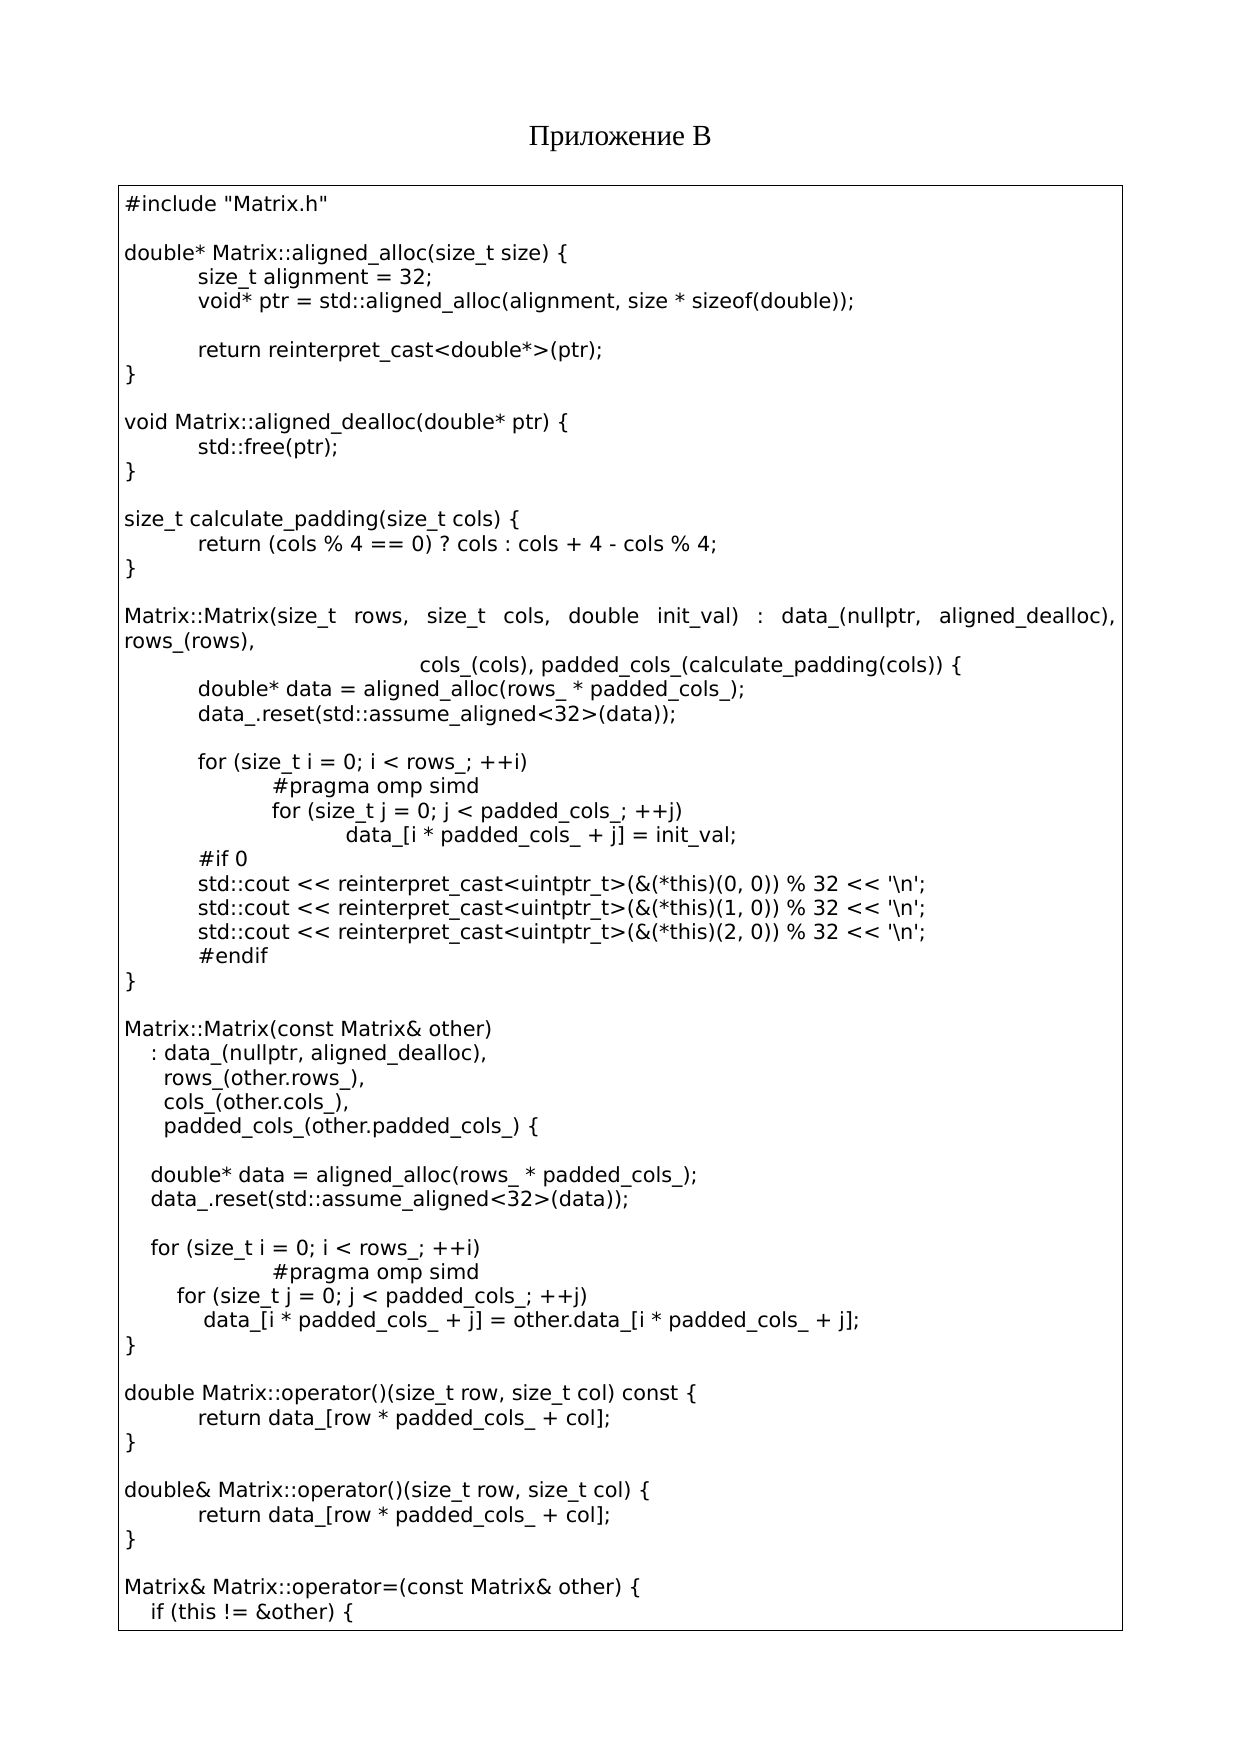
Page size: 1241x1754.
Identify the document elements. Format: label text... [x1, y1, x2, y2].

text Приложение В [118, 118, 1122, 152]
table_header #include "Matrix.h" double* Matrix::aligned_alloc(size_t size) { size_t alignment = 32; void* ptr = std::aligned_alloc(alignment, size * sizeof(double)); return reinterpret_cast<double*>(ptr); } void Matrix::aligned_dealloc(double* ptr) { std::free(ptr); } size_t calculate_padding(size_t cols) { return (cols % 4 == 0) ? cols : cols + 4 - cols % 4; } Matrix::Matrix(size_t rows, size_t cols, double init_val) : data_(nullptr, aligned_dealloc), rows_(rows), cols_(cols), padded_cols_(calculate_padding(cols)) { double* data = aligned_alloc(rows_ * padded_cols_); data_.reset(std::assume_aligned<32>(data)); for (size_t i = 0; i < rows_; ++i) #pragma omp simd for (size_t j = 0; j < padded_cols_; ++j) data_[i * padded_cols_ + j] = init_val; #if 0 std::cout << reinterpret_cast<uintptr_t>(&(*this)(0, 0)) % 32 << '\n'; std::cout << reinterpret_cast<uintptr_t>(&(*this)(1, 0)) % 32 << '\n'; std::cout << reinterpret_cast<uintptr_t>(&(*this)(2, 0)) % 32 << '\n'; #endif } Matrix::Matrix(const Matrix& other) : data_(nullptr, aligned_dealloc), rows_(other.rows_), cols_(other.cols_), padded_cols_(other.padded_cols_) { double* data = aligned_alloc(rows_ * padded_cols_); data_.reset(std::assume_aligned<32>(data)); for (size_t i = 0; i < rows_; ++i) #pragma omp simd for (size_t j = 0; j < padded_cols_; ++j) data_[i * padded_cols_ + j] = other.data_[i * padded_cols_ + j]; } double Matrix::operator()(size_t row, size_t col) const { return data_[row * padded_cols_ + col]; } double& Matrix::operator()(size_t row, size_t col) { return data_[row * padded_cols_ + col]; } Matrix& Matrix::operator=(const Matrix& other) { if (this != &other) { [119, 186, 1122, 1630]
